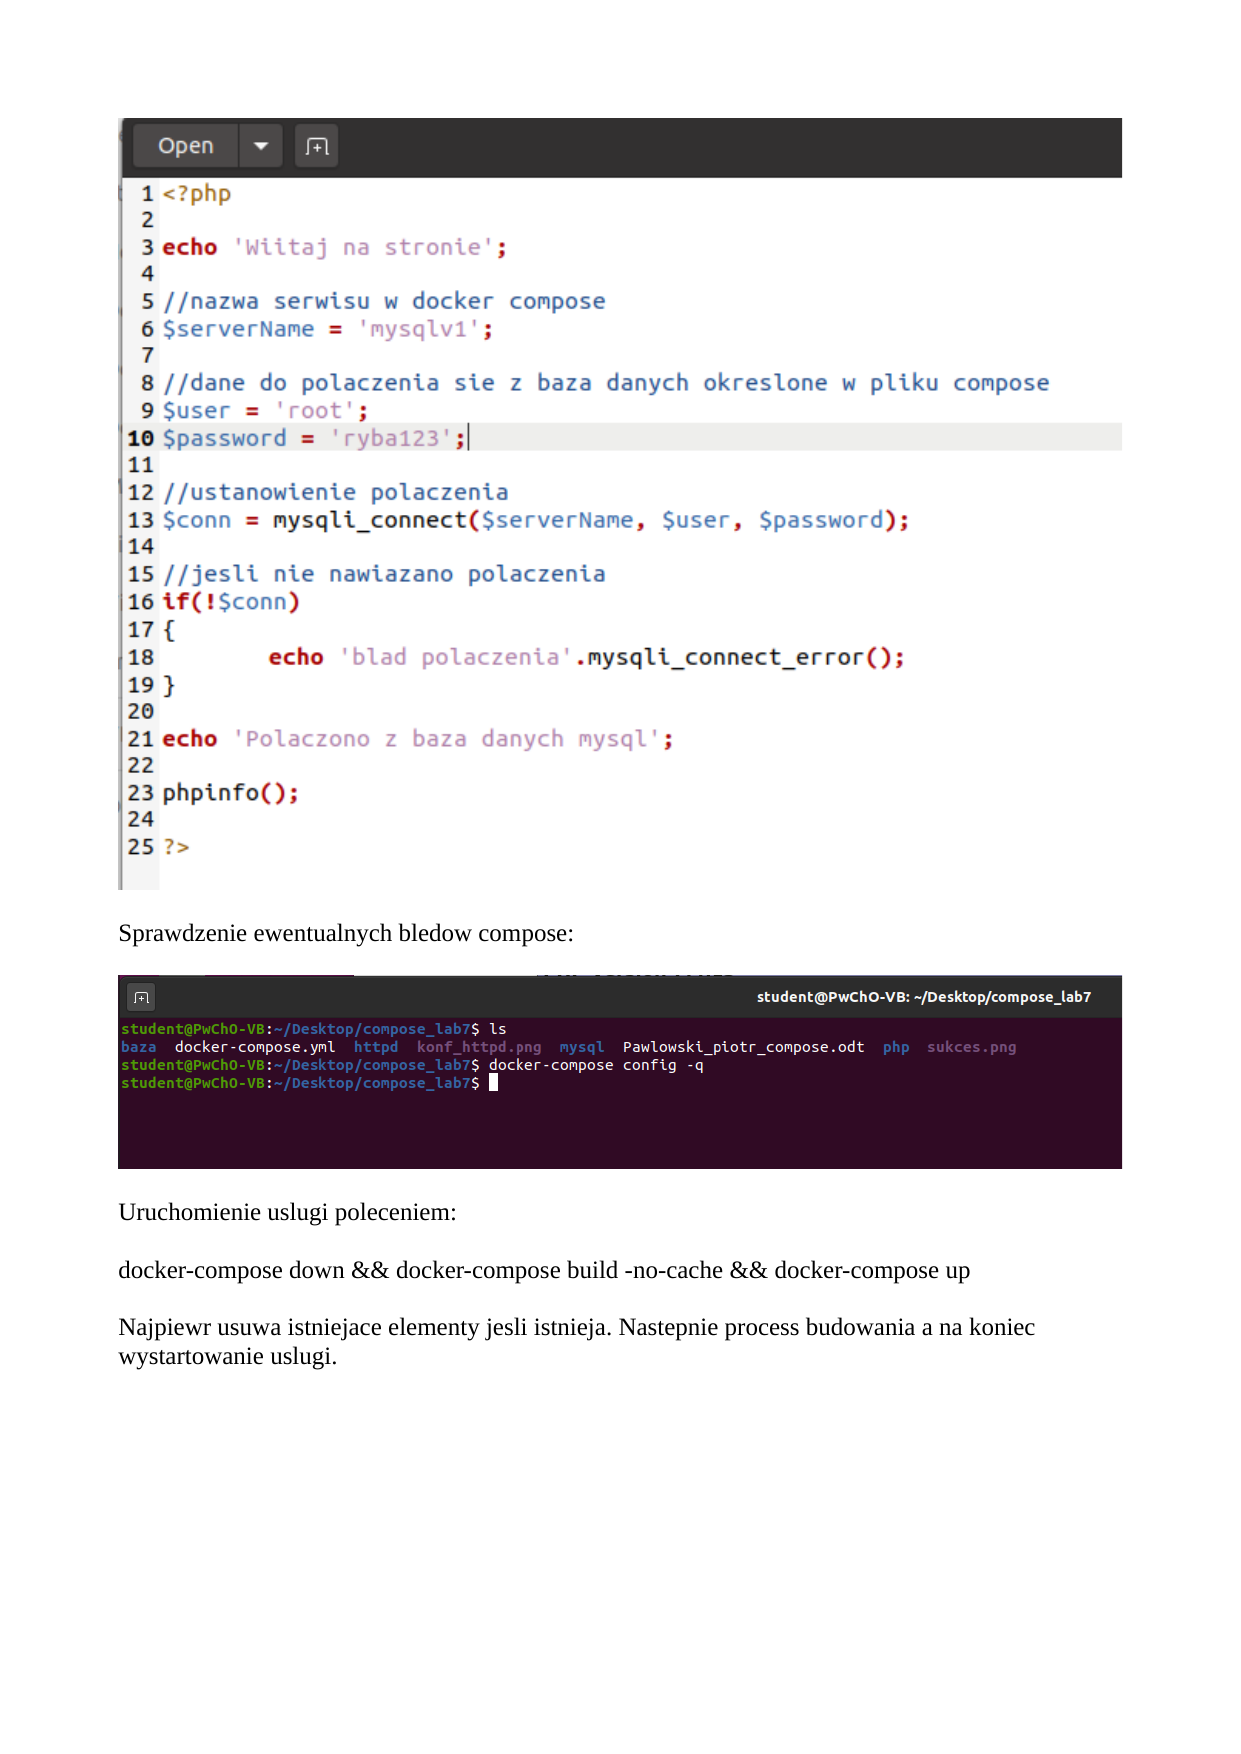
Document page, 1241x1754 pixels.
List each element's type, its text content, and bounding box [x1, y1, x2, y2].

text docker-compose down && docker-compose build -no-cache && docker-compose up [118, 1255, 1122, 1283]
text Uruchomienie uslugi poleceniem: [118, 1197, 1122, 1226]
text Najpiewr usuwa istniejace elementy jesli istnieja. Nastepnie process budowania a na koniec wystartowanie uslugi. [118, 1312, 1122, 1370]
text Sprawdzenie ewentualnych bledow compose: [118, 918, 1122, 947]
